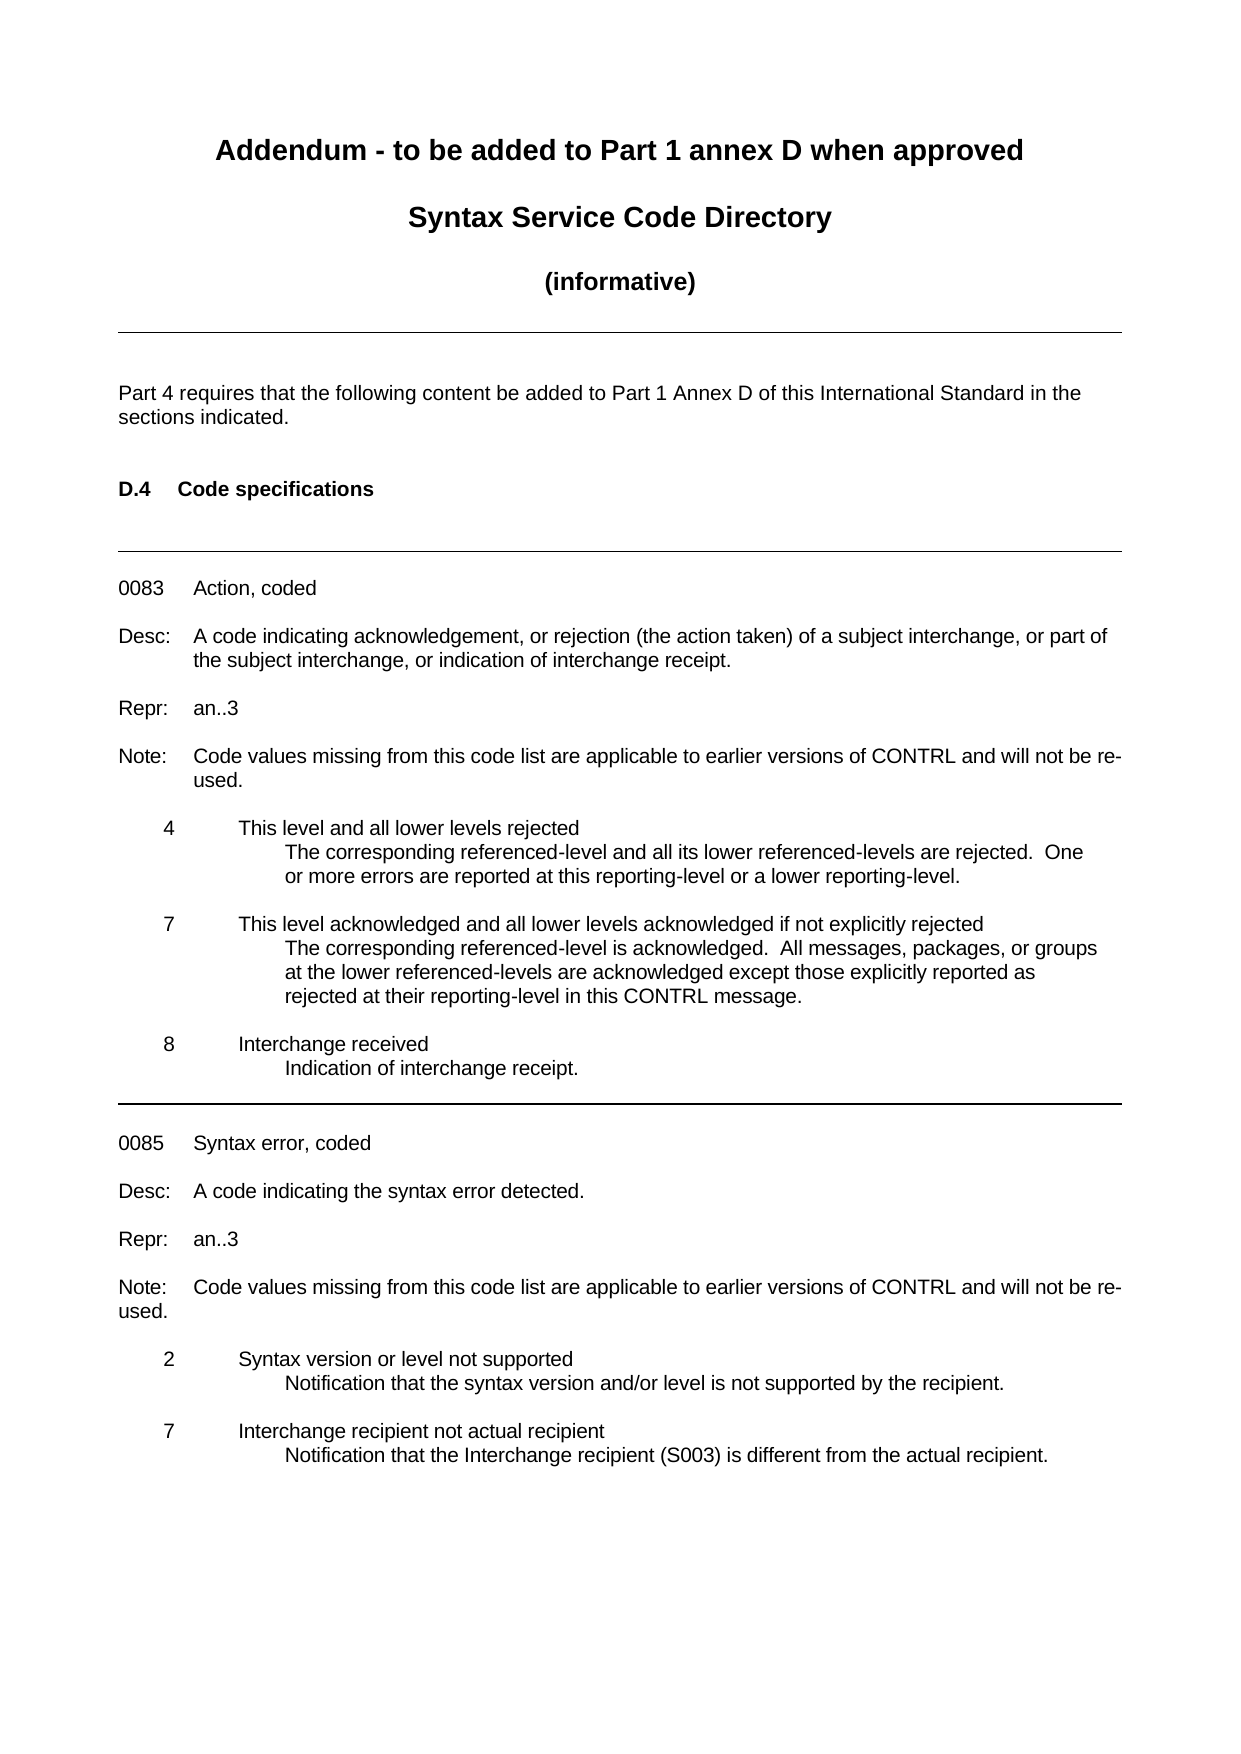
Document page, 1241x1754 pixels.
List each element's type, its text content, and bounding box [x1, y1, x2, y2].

table_cell [99, 1371, 144, 1418]
text Note: Code values missing from this code list are applicable to earlier versions of CONTRL and will not be re-used. [118, 744, 1122, 792]
table_cell [219, 1371, 266, 1418]
table_header [99, 816, 144, 840]
text 0083 Action, coded [118, 576, 1122, 600]
table_cell [99, 1031, 144, 1055]
table_cell The corresponding referenced‑level is acknowledged. All messages, packages, or groups at the lower referenced‑levels are acknowledged except those explicitly reported as rejected at their reporting‑level in this CONTRL message. [266, 936, 1122, 1031]
table_cell Notification that the syntax version and/or level is not supported by the recipient. [266, 1371, 1122, 1418]
table_cell This level acknowledged and all lower levels acknowledged if not explicitly rejected [219, 912, 1122, 936]
table_cell [99, 840, 144, 912]
table_cell The corresponding referenced‑level and all its lower referenced‑levels are rejected. One or more errors are reported at this reporting‑level or a lower reporting‑level. [266, 840, 1122, 912]
table_cell Interchange recipient not actual recipient [219, 1419, 1122, 1442]
table_cell [219, 1443, 266, 1490]
table_cell [144, 1055, 219, 1103]
table_cell [144, 840, 219, 912]
text Desc: A code indicating acknowledgement, or rejection (the action taken) of a subject interchange, or part of the subject interchange, or indication of interchange receipt. [118, 624, 1122, 672]
text Syntax Service Code Directory [118, 200, 1122, 233]
table_header [99, 1347, 144, 1371]
table_cell [219, 1055, 266, 1103]
text Desc: A code indicating the syntax error detected. [118, 1179, 1122, 1203]
table_cell [99, 1055, 144, 1103]
table_cell 8 [144, 1031, 219, 1055]
table_cell 7 [144, 912, 219, 936]
text Repr: an..3 [118, 696, 1122, 720]
table_cell [99, 1419, 144, 1442]
table_header This level and all lower levels rejected [219, 816, 1122, 840]
text D.4 Code specifications [118, 477, 1122, 501]
table_cell Notification that the Interchange recipient (S003) is different from the actual recipient. [266, 1443, 1122, 1490]
table_cell [99, 936, 144, 1031]
text (informative) [118, 267, 1122, 296]
table_cell [219, 840, 266, 912]
text Note: Code values missing from this code list are applicable to earlier versions of CONTRL and will not be re-used. [118, 1275, 1122, 1323]
table_cell [144, 1371, 219, 1418]
table_cell [144, 1443, 219, 1490]
table_cell Interchange received [219, 1031, 1122, 1055]
table_cell [99, 912, 144, 936]
table_header 2 [144, 1347, 219, 1371]
table_cell 7 [144, 1419, 219, 1442]
table_header 4 [144, 816, 219, 840]
table_header Syntax version or level not supported [219, 1347, 1122, 1371]
text Addendum - to be added to Part 1 annex D when approved [118, 133, 1122, 166]
table_cell [144, 936, 219, 1031]
table_cell [99, 1443, 144, 1490]
text 0085 Syntax error, coded [118, 1131, 1122, 1155]
text Repr: an..3 [118, 1227, 1122, 1251]
text Part 4 requires that the following content be added to Part 1 Annex D of this International Standard in the sections indicated. [118, 381, 1122, 429]
table_cell Indication of interchange receipt. [266, 1055, 1122, 1103]
table_cell [219, 936, 266, 1031]
